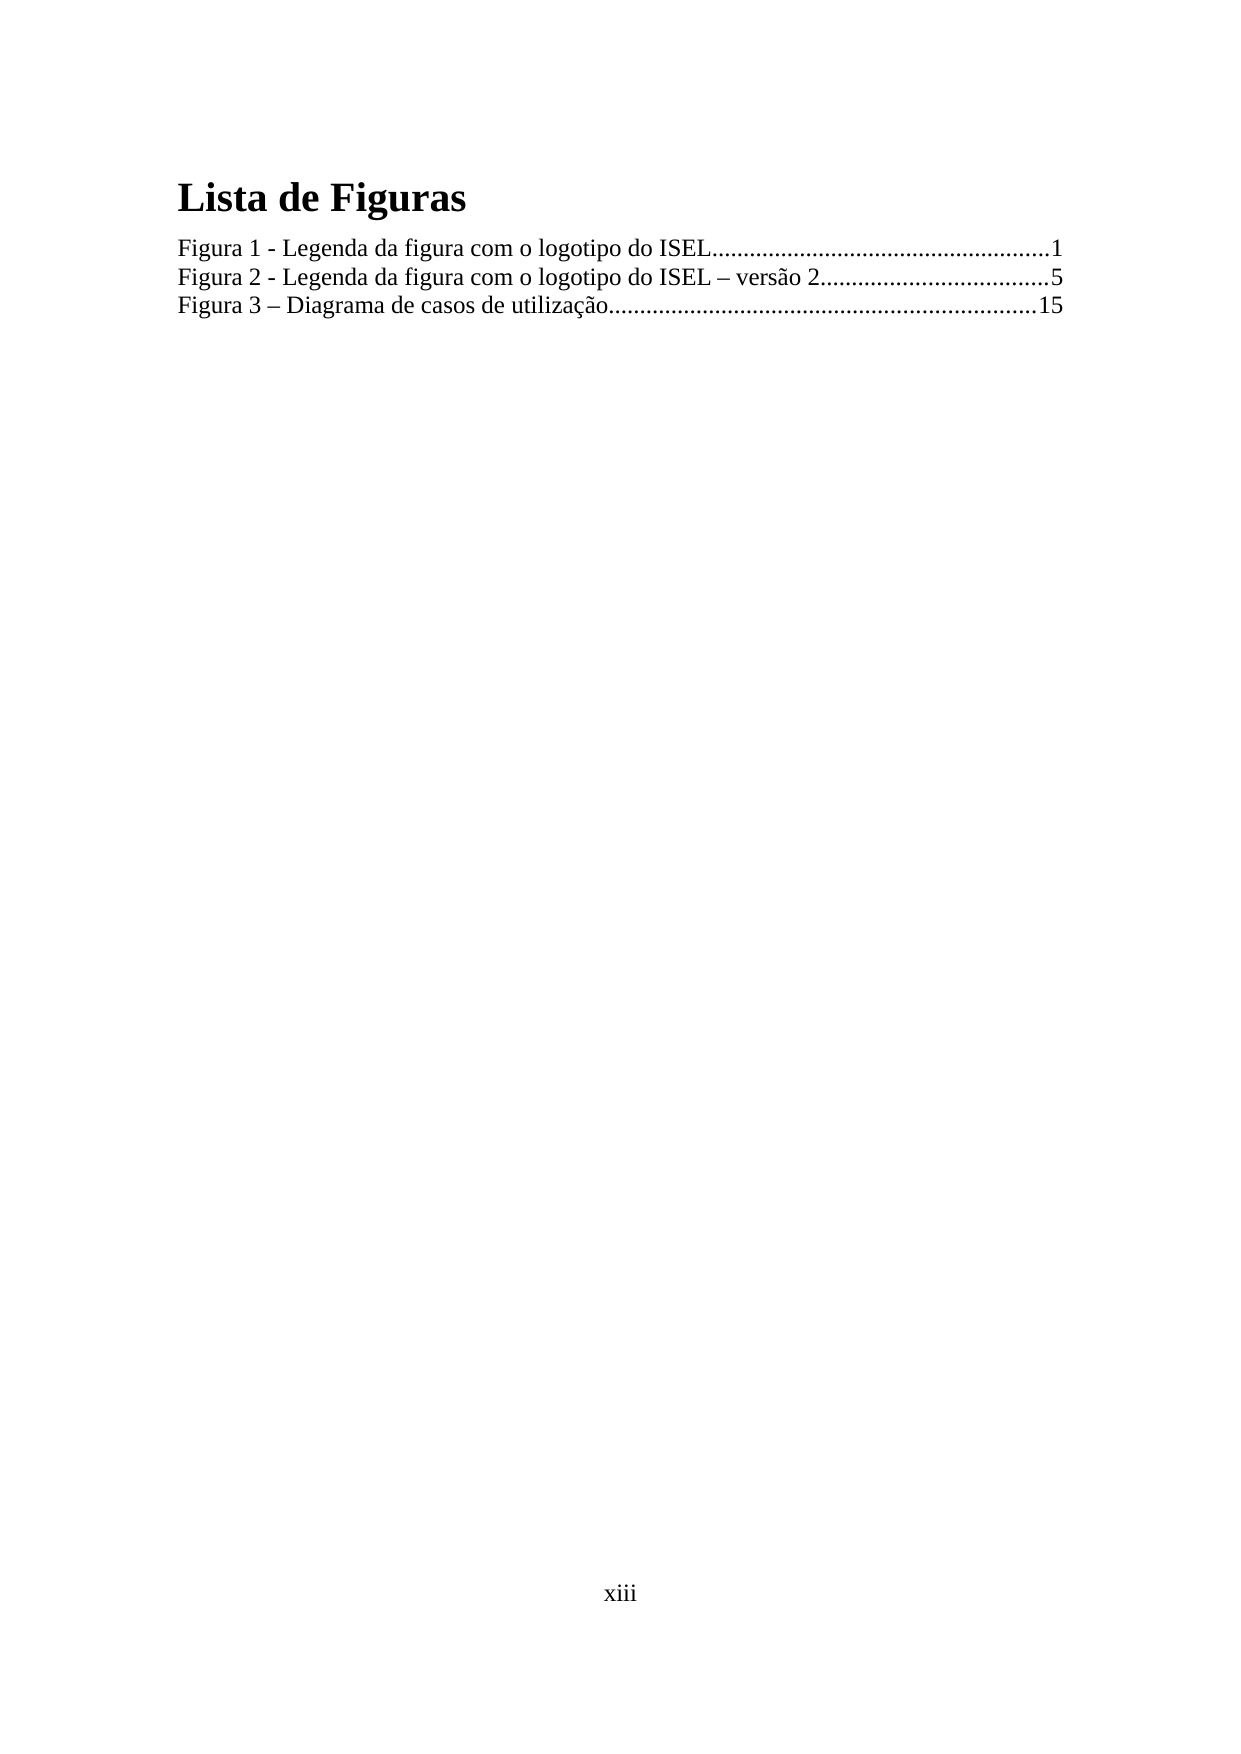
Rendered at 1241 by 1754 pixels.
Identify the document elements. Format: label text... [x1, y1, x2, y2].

subtitle Lista de Figuras [177, 173, 1063, 221]
text Figura 2 - Legenda da figura com o logotipo do ISEL – versão 2. 5 [177, 262, 1063, 291]
text Figura 3 – Diagrama de casos de utilização. 15 [177, 291, 1063, 319]
text Figura 1 - Legenda da figura com o logotipo do ISEL 1 [177, 233, 1063, 262]
